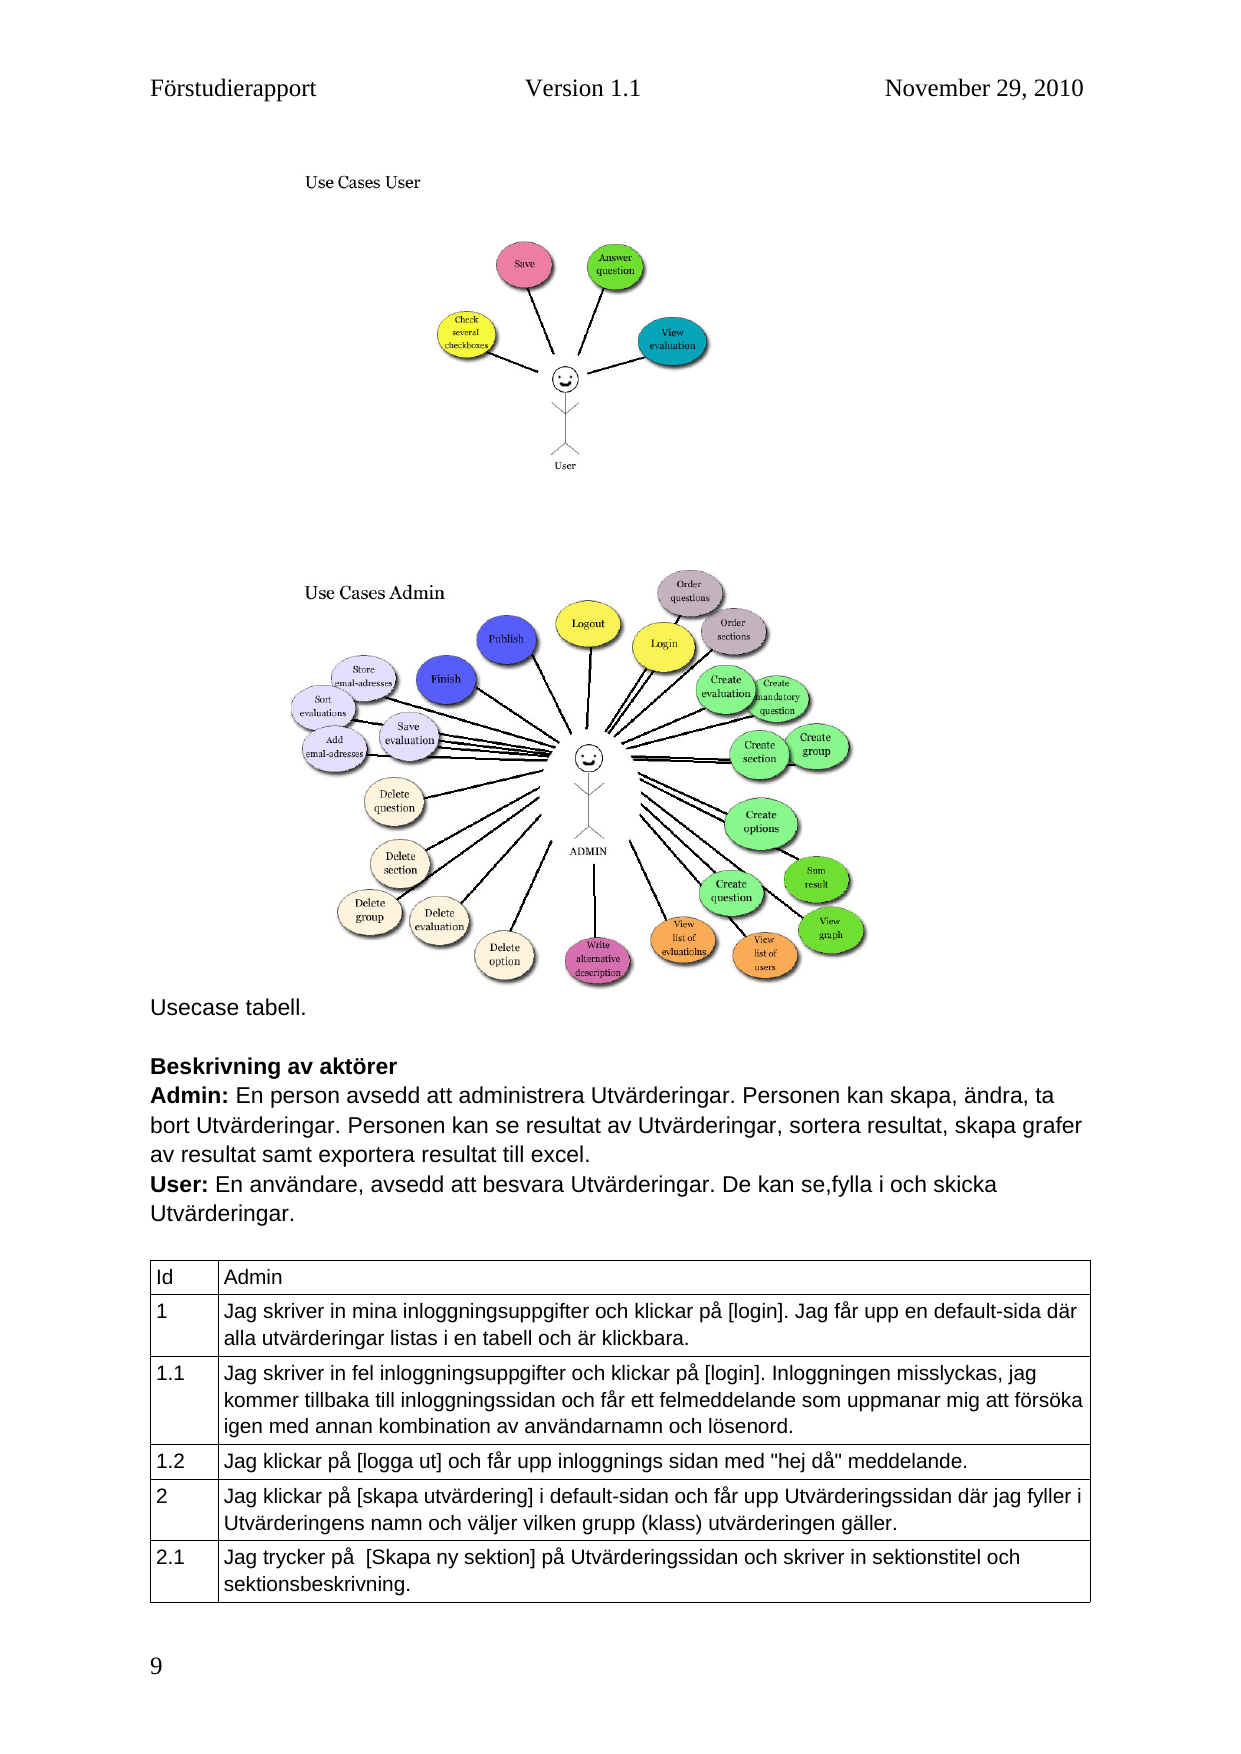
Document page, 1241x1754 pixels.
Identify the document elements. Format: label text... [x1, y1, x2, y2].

table_cell 2 [151, 1480, 218, 1540]
table_cell Jag klickar på [skapa utvärdering] i default-sidan och får upp Utvärderingssidan där jag fyller i Utvärderingens namn och väljer vilken grupp (klass) utvärderingen gäller. [219, 1480, 1090, 1540]
table_cell Jag klickar på [logga ut] och får upp inloggnings sidan med "hej då" meddelande. [219, 1445, 1090, 1479]
picture [283, 150, 870, 996]
table_cell 1 [151, 1295, 218, 1356]
table_header Admin [219, 1261, 1090, 1294]
text Usecase tabell. [150, 150, 1090, 1021]
table_cell Jag skriver in mina inloggningsuppgifter och klickar på [login]. Jag får upp en default-sida där alla utvärderingar listas i en tabell och är klickbara. [219, 1295, 1090, 1356]
text User: En användare, avsedd att besvara Utvärderingar. De kan se,fylla i och skicka Utvärderingar. [150, 1171, 1090, 1226]
table_cell Jag skriver in fel inloggningsuppgifter och klickar på [login]. Inloggningen misslyckas, jag kommer tillbaka till inloggningssidan och får ett felmeddelande som uppmanar mig att försöka igen med annan kombination av användarnamn och lösenord. [219, 1357, 1090, 1444]
text Beskrivning av aktörer [150, 1054, 1090, 1079]
text Admin: En person avsedd att administrera Utvärderingar. Personen kan skapa, ändra, ta bort Utvärderingar. Personen kan se resultat av Utvärderingar, sortera resultat, skapa grafer av resultat samt exportera resultat till excel. [150, 1083, 1090, 1168]
table_cell 1.2 [151, 1445, 218, 1479]
table_cell 1.1 [151, 1357, 218, 1444]
table_cell 2.1 [151, 1541, 218, 1602]
table_header Id [151, 1261, 218, 1294]
table_cell Jag trycker på [Skapa ny sektion] på Utvärderingssidan och skriver in sektionstitel och sektionsbeskrivning. [219, 1541, 1090, 1602]
